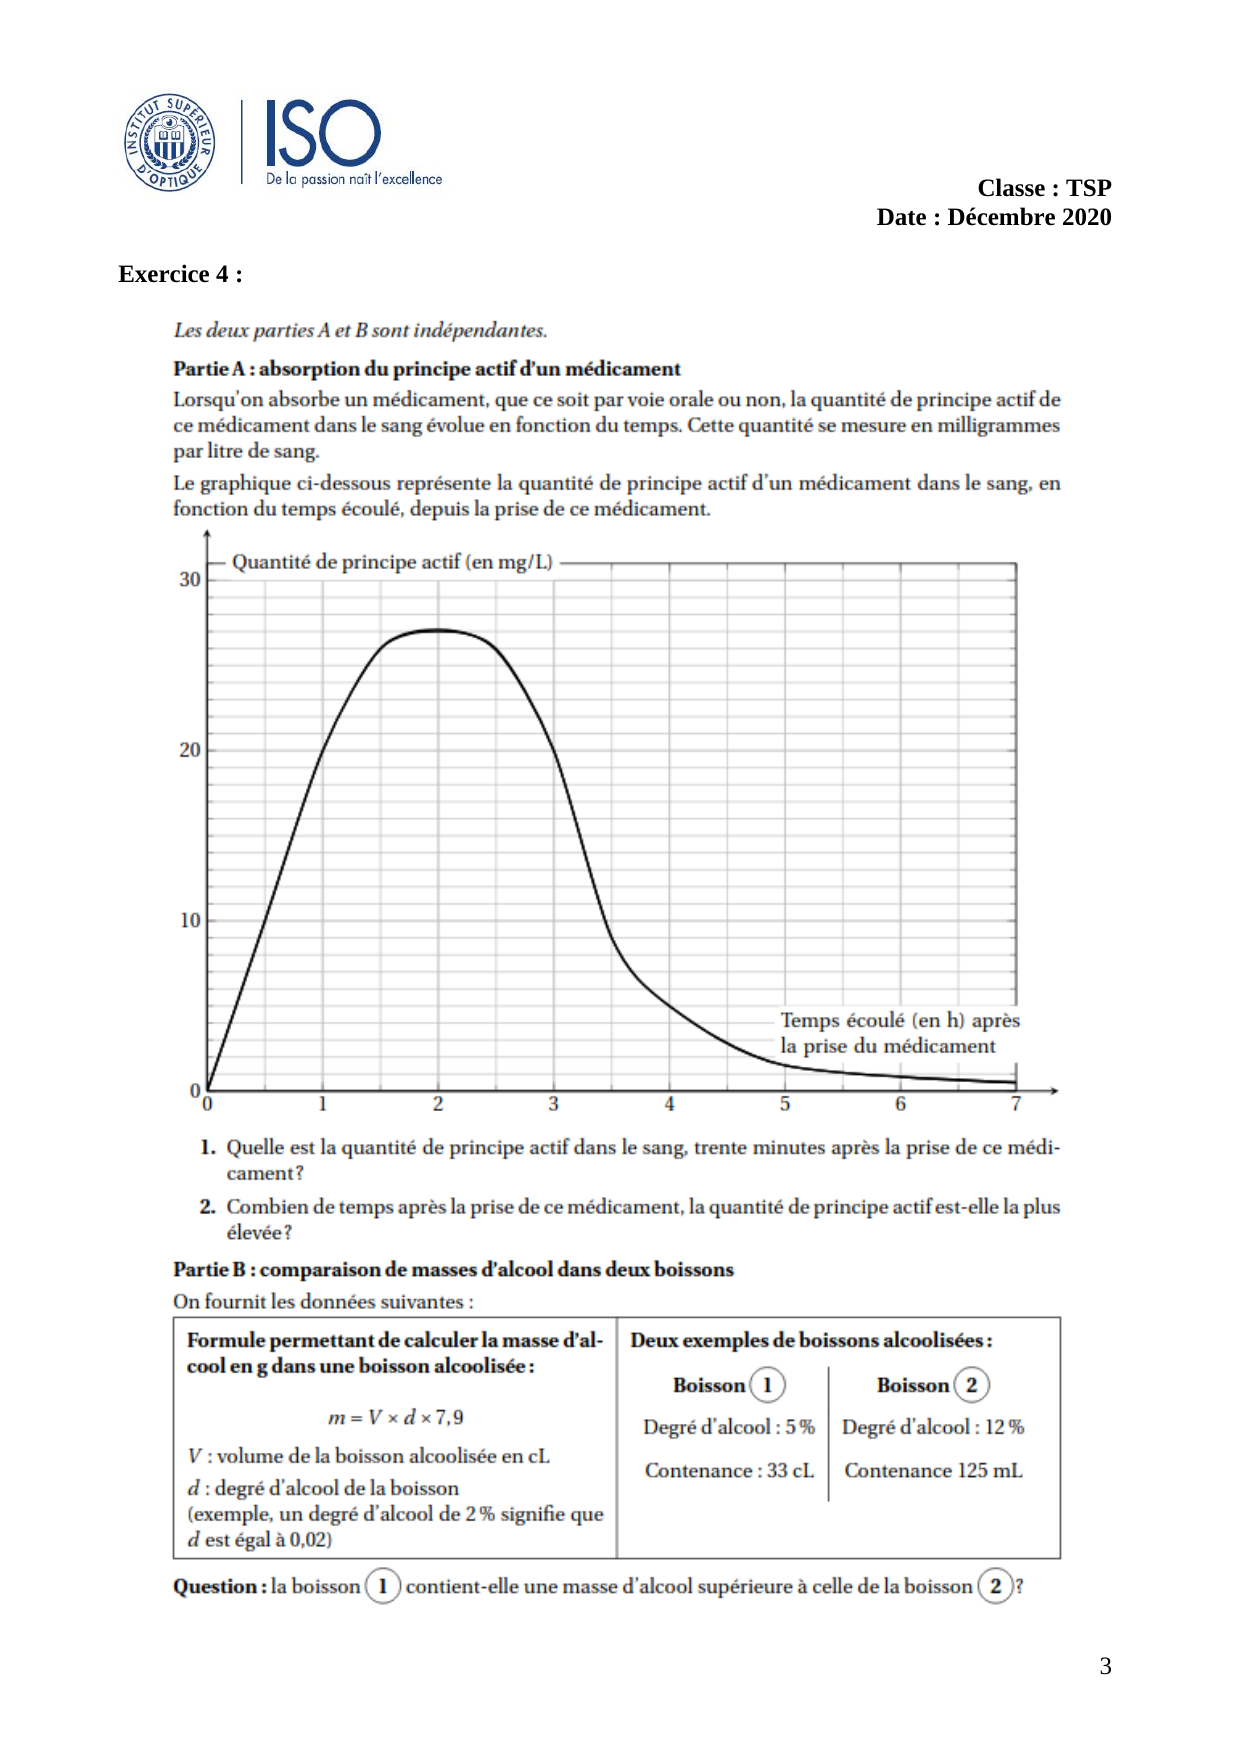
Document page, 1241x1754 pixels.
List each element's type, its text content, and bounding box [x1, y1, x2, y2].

picture [165, 310, 1075, 1616]
picture [118, 88, 455, 197]
text Exercice 4 : [118, 259, 1122, 288]
